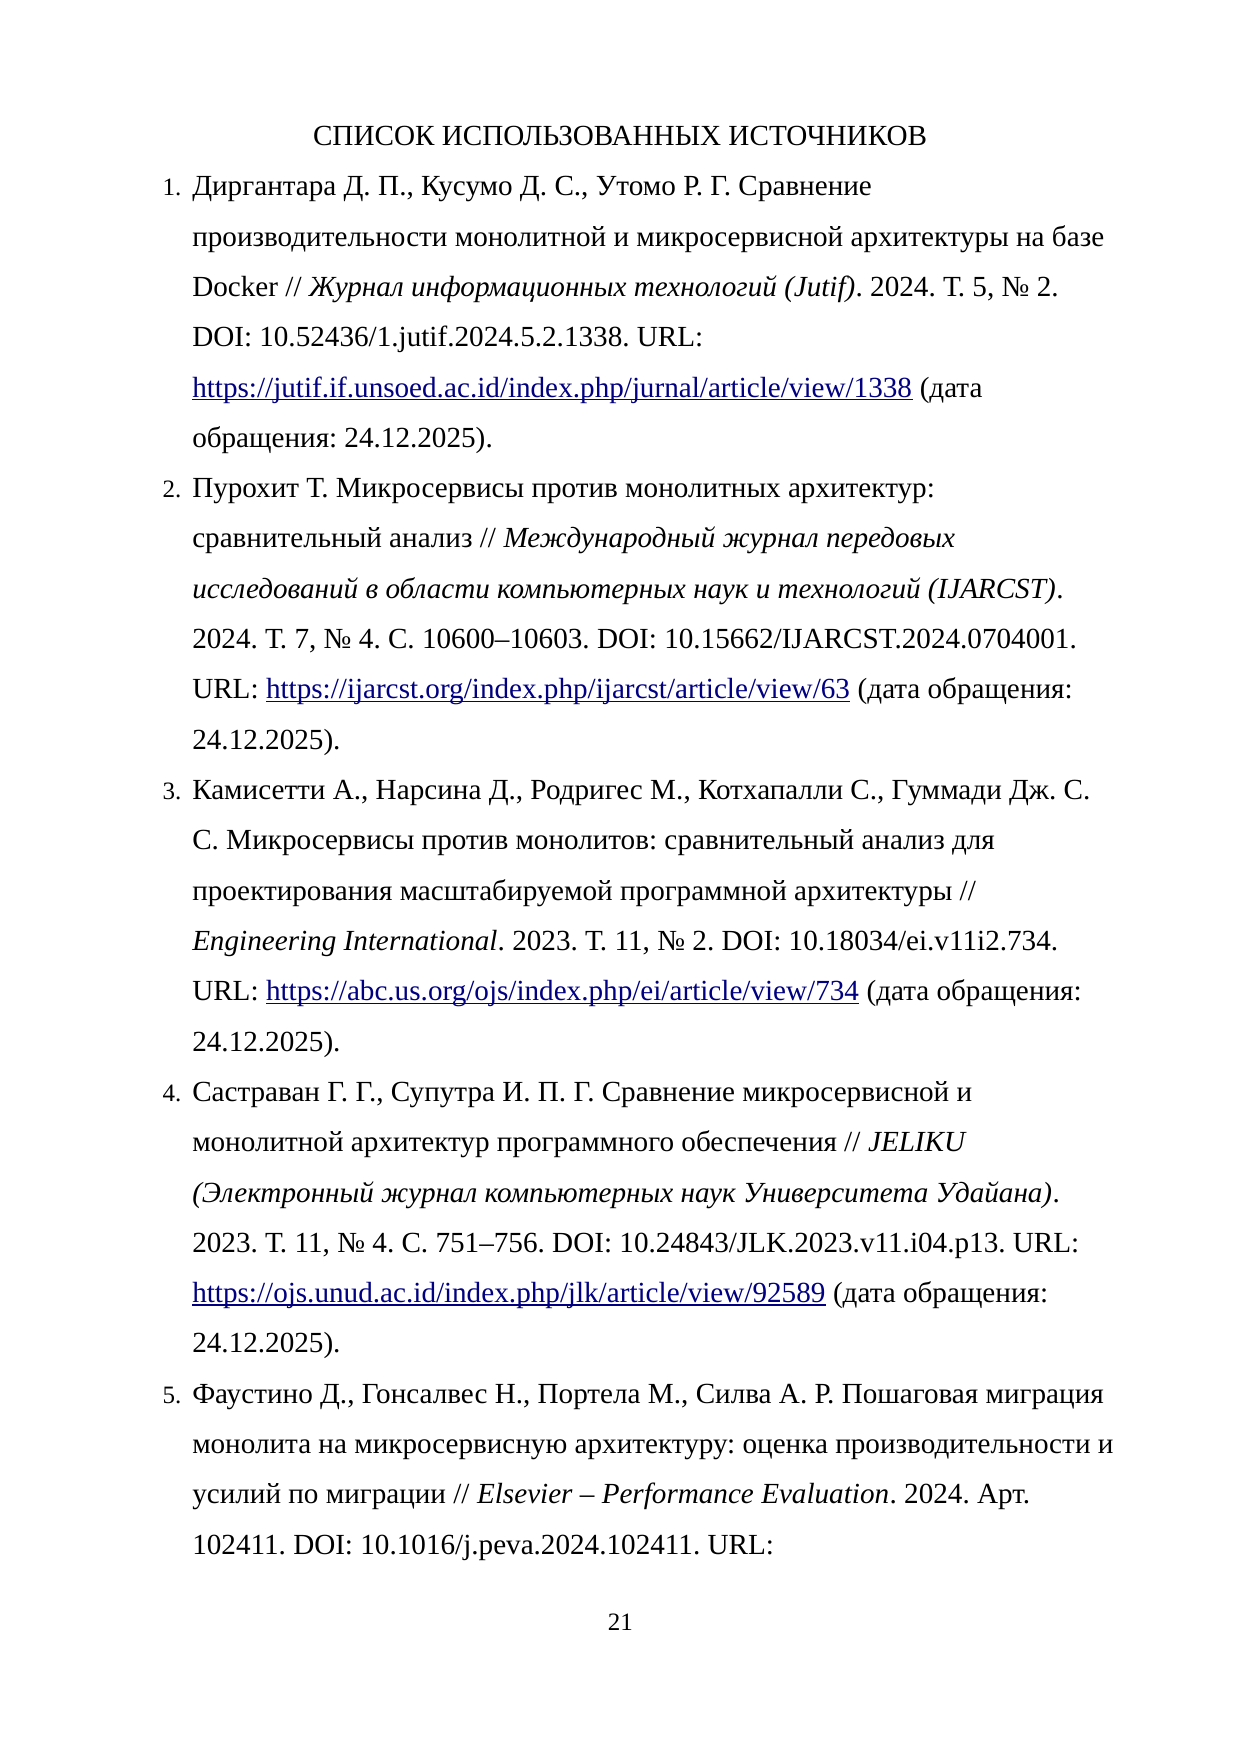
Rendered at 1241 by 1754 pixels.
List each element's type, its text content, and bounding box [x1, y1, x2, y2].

list Камисетти А., Нарсина Д., Родригес М., Котхапалли С., Гуммади Дж. С. С. Микросервисы против монолитов: сравнительный анализ для проектирования масштабируемой программной архитектуры // Engineering International. 2023. Т. 11, № 2. DOI: 10.18034/ei.v11i2.734. URL: https://abc.us.org/ojs/index.php/ei/article/view/734 (дата обращения: 24.12.2025). [162, 772, 1122, 1057]
list Пурохит Т. Микросервисы против монолитных архитектур: сравнительный анализ // Международный журнал передовых исследований в области компьютерных наук и технологий (IJARCST). 2024. Т. 7, № 4. С. 10600–10603. DOI: 10.15662/IJARCST.2024.0704001. URL: https://ijarcst.org/index.php/ijarcst/article/view/63 (дата обращения: 24.12.2025). [162, 470, 1122, 755]
text СПИСОК ИСПОЛЬЗОВАННЫХ ИСТОЧНИКОВ [118, 118, 1122, 152]
list Фаустино Д., Гонсалвес Н., Портела М., Силва А. Р. Пошаговая миграция монолита на микросервисную архитектуру: оценка производительности и усилий по миграции // Elsevier – Performance Evaluation. 2024. Арт. 102411. DOI: 10.1016/j.peva.2024.102411. URL: [162, 1376, 1122, 1560]
list Састраван Г. Г., Супутра И. П. Г. Сравнение микросервисной и монолитной архитектур программного обеспечения // JELIKU (Электронный журнал компьютерных наук Университета Удайана). 2023. Т. 11, № 4. С. 751–756. DOI: 10.24843/JLK.2023.v11.i04.p13. URL: https://ojs.unud.ac.id/index.php/jlk/article/view/92589 (дата обращения: 24.12.2025). [162, 1074, 1122, 1359]
list Диргантара Д. П., Кусумо Д. С., Утомо Р. Г. Сравнение производительности монолитной и микросервисной архитектуры на базе Docker // Журнал информационных технологий (Jutif). 2024. Т. 5, № 2. DOI: 10.52436/1.jutif.2024.5.2.1338. URL: https://jutif.if.unsoed.ac.id/index.php/jurnal/article/view/1338 (дата обращения: 24.12.2025). [162, 168, 1122, 453]
